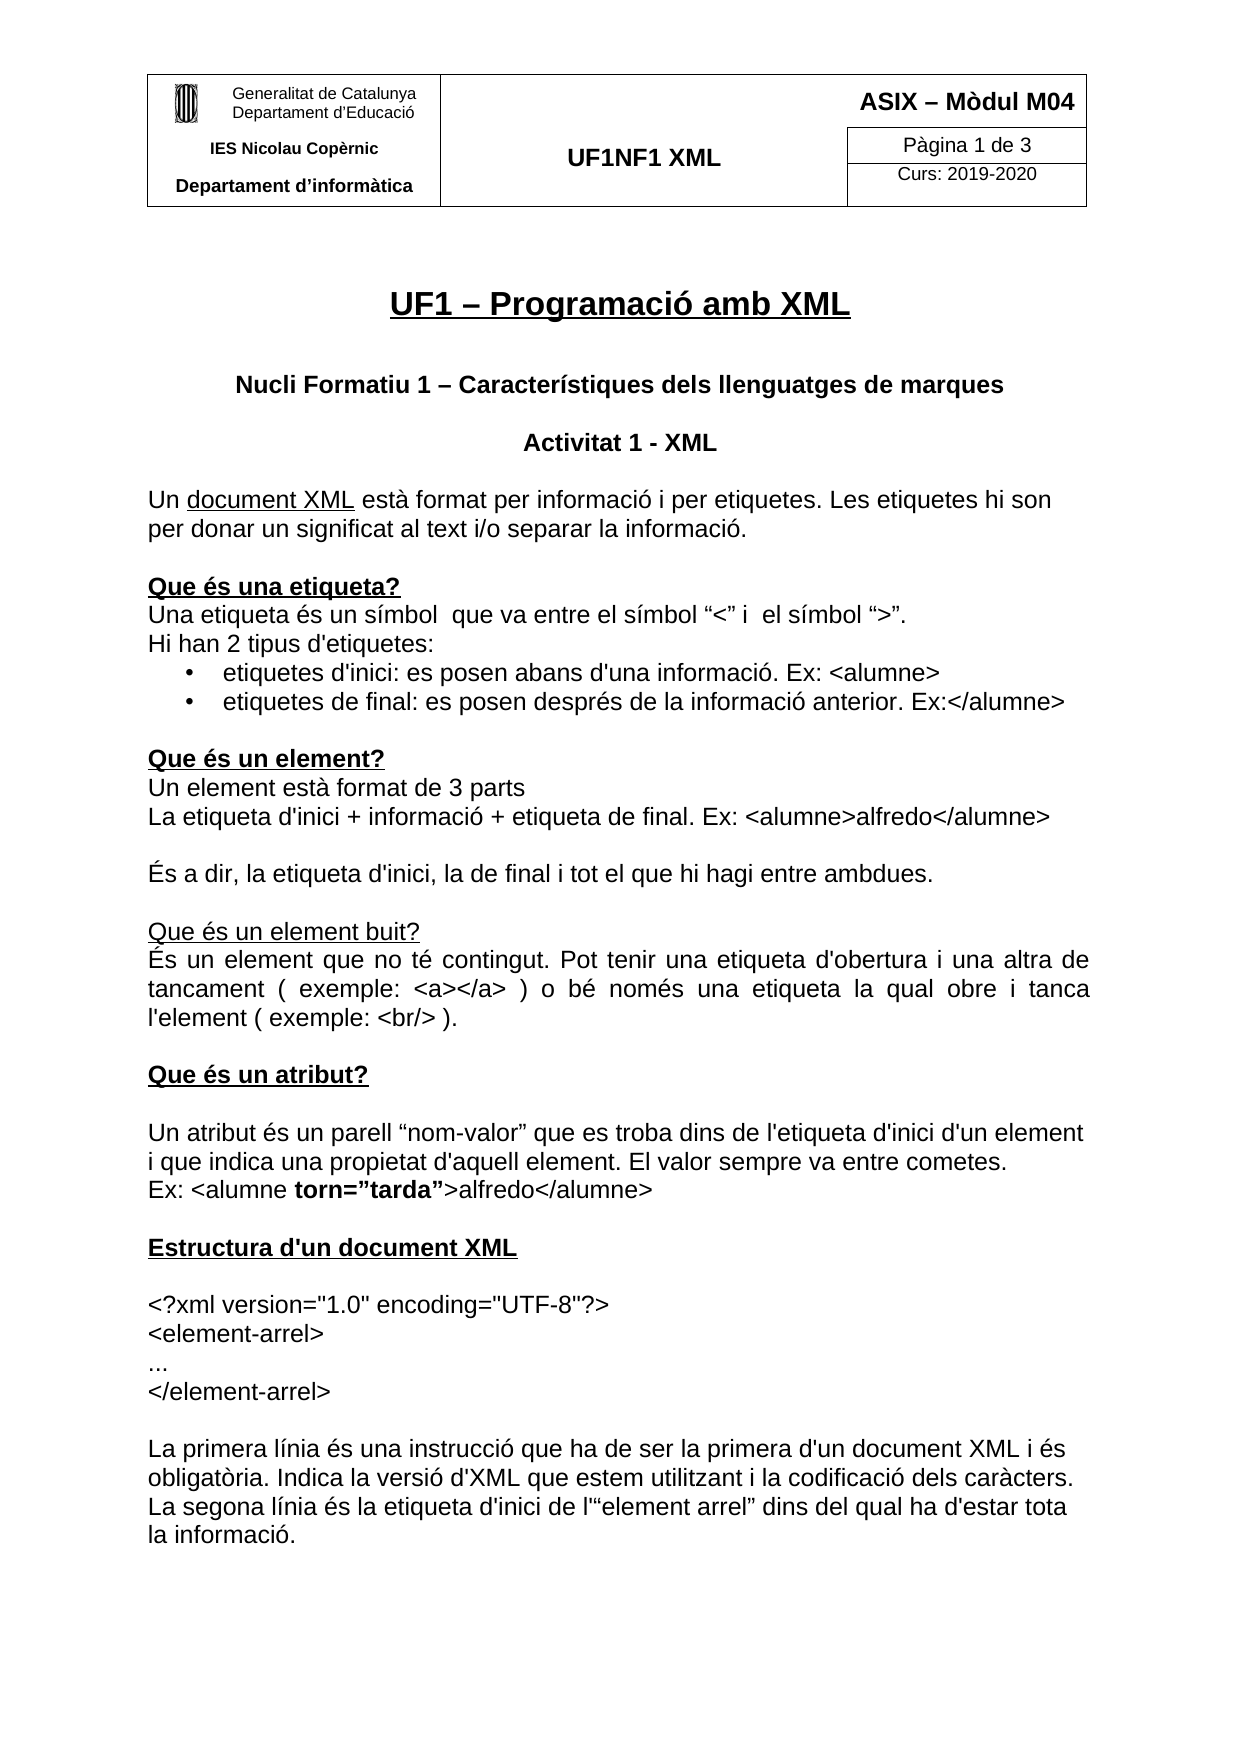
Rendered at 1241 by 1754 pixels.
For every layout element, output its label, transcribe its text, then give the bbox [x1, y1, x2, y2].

text Estructura d'un document XML [148, 1233, 1092, 1262]
text La etiqueta d'inici + informació + etiqueta de final. Ex: <alumne>alfredo</alumne> [148, 802, 1092, 830]
text Que és un element? [148, 744, 1092, 773]
text Un document XML està format per informació i per etiquetes. Les etiquetes hi son per donar un significat al text i/o separar la informació. [148, 485, 1092, 543]
text Nucli Formatiu 1 – Característiques dels llenguatges de marques [148, 370, 1092, 399]
text Hi han 2 tipus d'etiquetes: [148, 629, 1092, 658]
text Activitat 1 - XML [148, 428, 1092, 456]
title UF1 – Programació amb XML [148, 284, 1092, 322]
text És un element que no té contingut. Pot tenir una etiqueta d'obertura i una altra de tancament ( exemple: <a></a> ) o bé només una etiqueta la qual obre i tanca l'element ( exemple: <br/> ). [148, 945, 1092, 1032]
text Que és un atribut? [148, 1060, 1092, 1089]
list etiquetes d'inici: es posen abans d'una informació. Ex: <alumne> [185, 658, 1092, 687]
text ... [148, 1348, 1092, 1377]
text És a dir, la etiqueta d'inici, la de final i tot el que hi hagi entre ambdues. [148, 859, 1092, 888]
text <?xml version="1.0" encoding="UTF-8"?> [148, 1290, 1092, 1319]
text La primera línia és una instrucció que ha de ser la primera d'un document XML i és obligatòria. Indica la versió d'XML que estem utilitzant i la codificació dels caràcters. [148, 1434, 1092, 1492]
text Que és una etiqueta? [148, 571, 1092, 600]
text <element-arrel> [148, 1319, 1092, 1348]
list etiquetes de final: es posen després de la informació anterior. Ex:</alumne> [185, 687, 1092, 715]
text Que és un element buit? [148, 917, 1092, 945]
text </element-arrel> [148, 1377, 1092, 1405]
text Un element està format de 3 parts [148, 773, 1092, 802]
text La segona línia és la etiqueta d'inici de l'“element arrel” dins del qual ha d'estar tota la informació. [148, 1492, 1092, 1549]
text Ex: <alumne torn=”tarda”>alfredo</alumne> [148, 1175, 1092, 1204]
text Un atribut és un parell “nom-valor” que es troba dins de l'etiqueta d'inici d'un element i que indica una propietat d'aquell element. El valor sempre va entre cometes. [148, 1118, 1092, 1175]
text Una etiqueta és un símbol que va entre el símbol “<” i el símbol “>”. [148, 600, 1092, 629]
